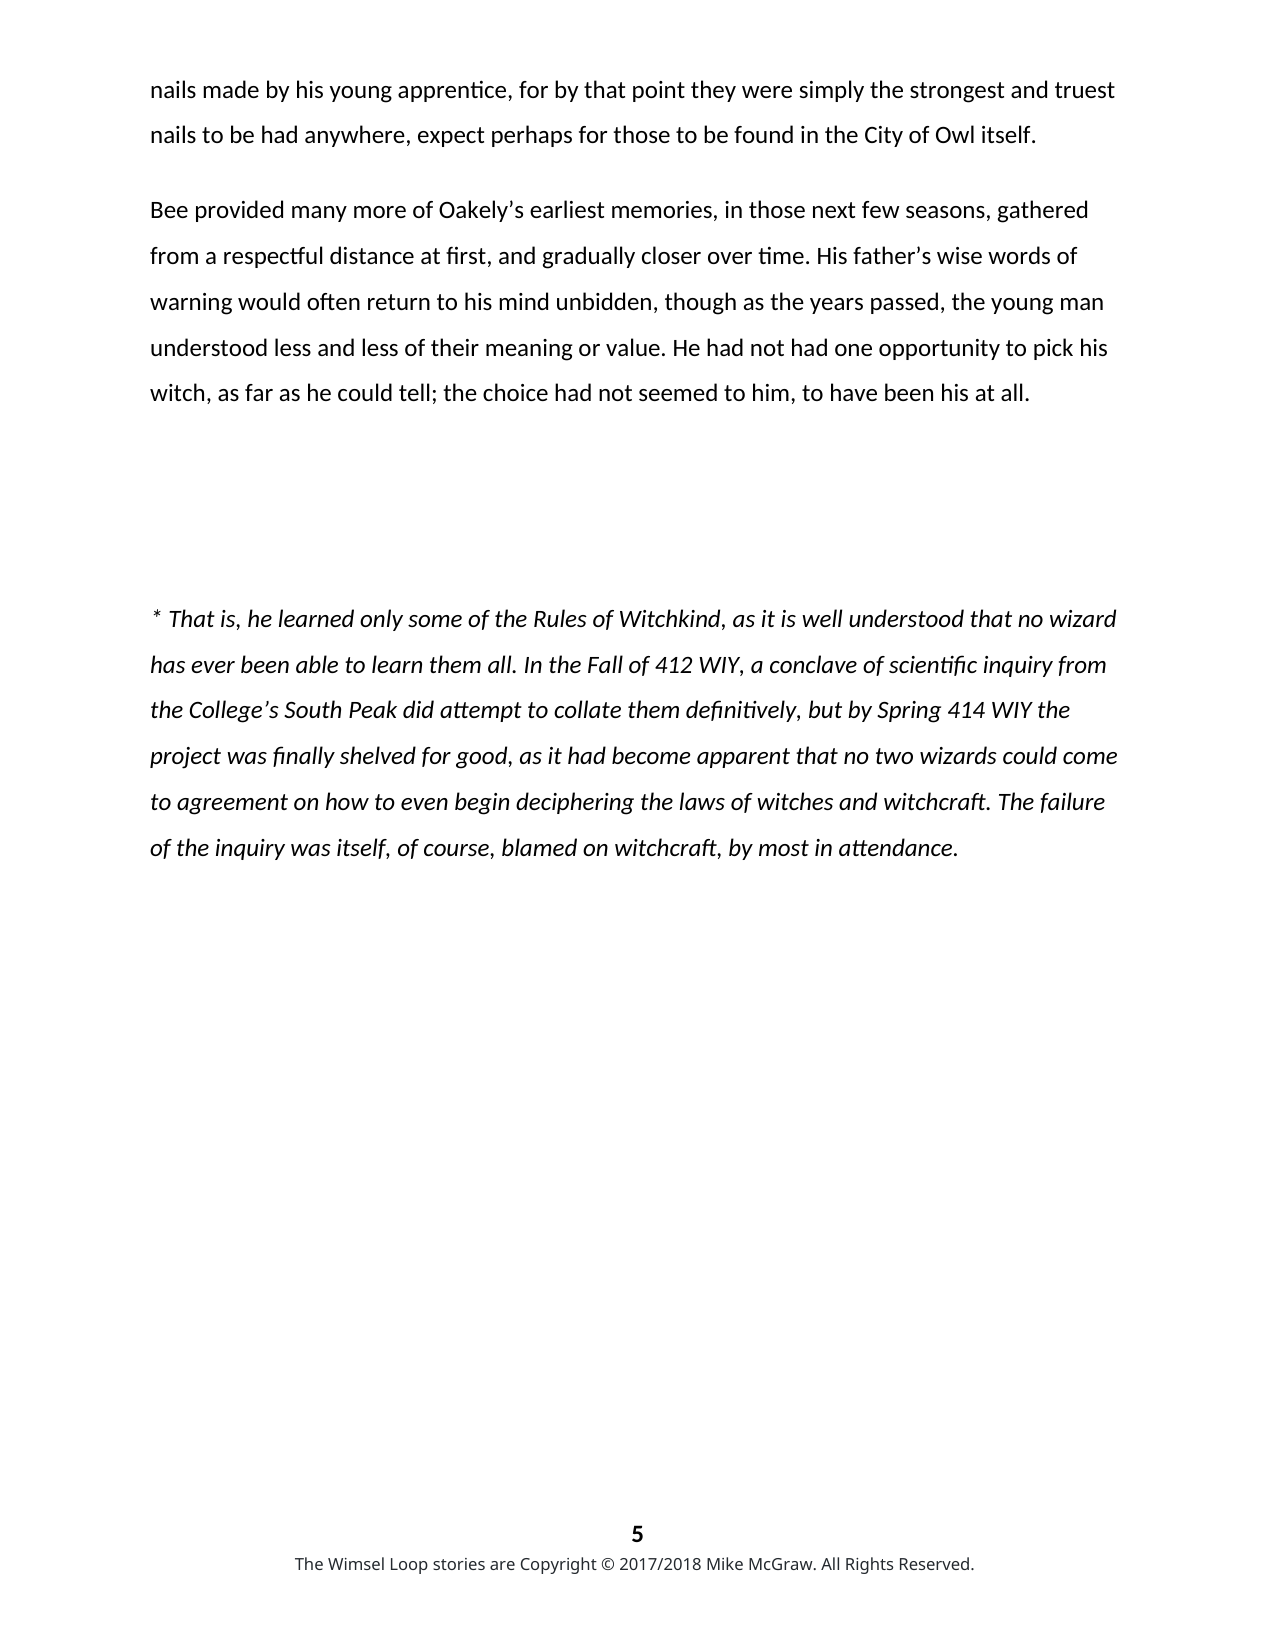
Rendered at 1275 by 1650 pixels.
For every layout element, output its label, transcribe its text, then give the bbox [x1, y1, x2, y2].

text Bee provided many more of Oakely’s earliest memories, in those next few seasons, gathered from a respectful distance at first, and gradually closer over time. His father’s wise words of warning would often return to his mind unbidden, though as the years passed, the young man understood less and less of their meaning or value. He had not had one opportunity to pick his witch, as far as he could tell; the choice had not seemed to him, to have been his at all. [150, 195, 1125, 408]
text * That is, he learned only some of the Rules of Witchkind, as it is well understood that no wizard has ever been able to learn them all. In the Fall of 412 WIY, a conclave of scientific inquiry from the College’s South Peak did attempt to collate them definitively, but by Spring 414 WIY the project was finally shelved for good, as it had become apparent that no two wizards could come to agreement on how to even begin deciphering the laws of witches and witchcraft. The failure of the inquiry was itself, of course, blamed on witchcraft, by most in attendance. [150, 603, 1125, 862]
text nails made by his young apprentice, for by that point they were simply the strongest and truest nails to be had anywhere, expect perhaps for those to be found in the City of Owl itself. [150, 74, 1125, 150]
